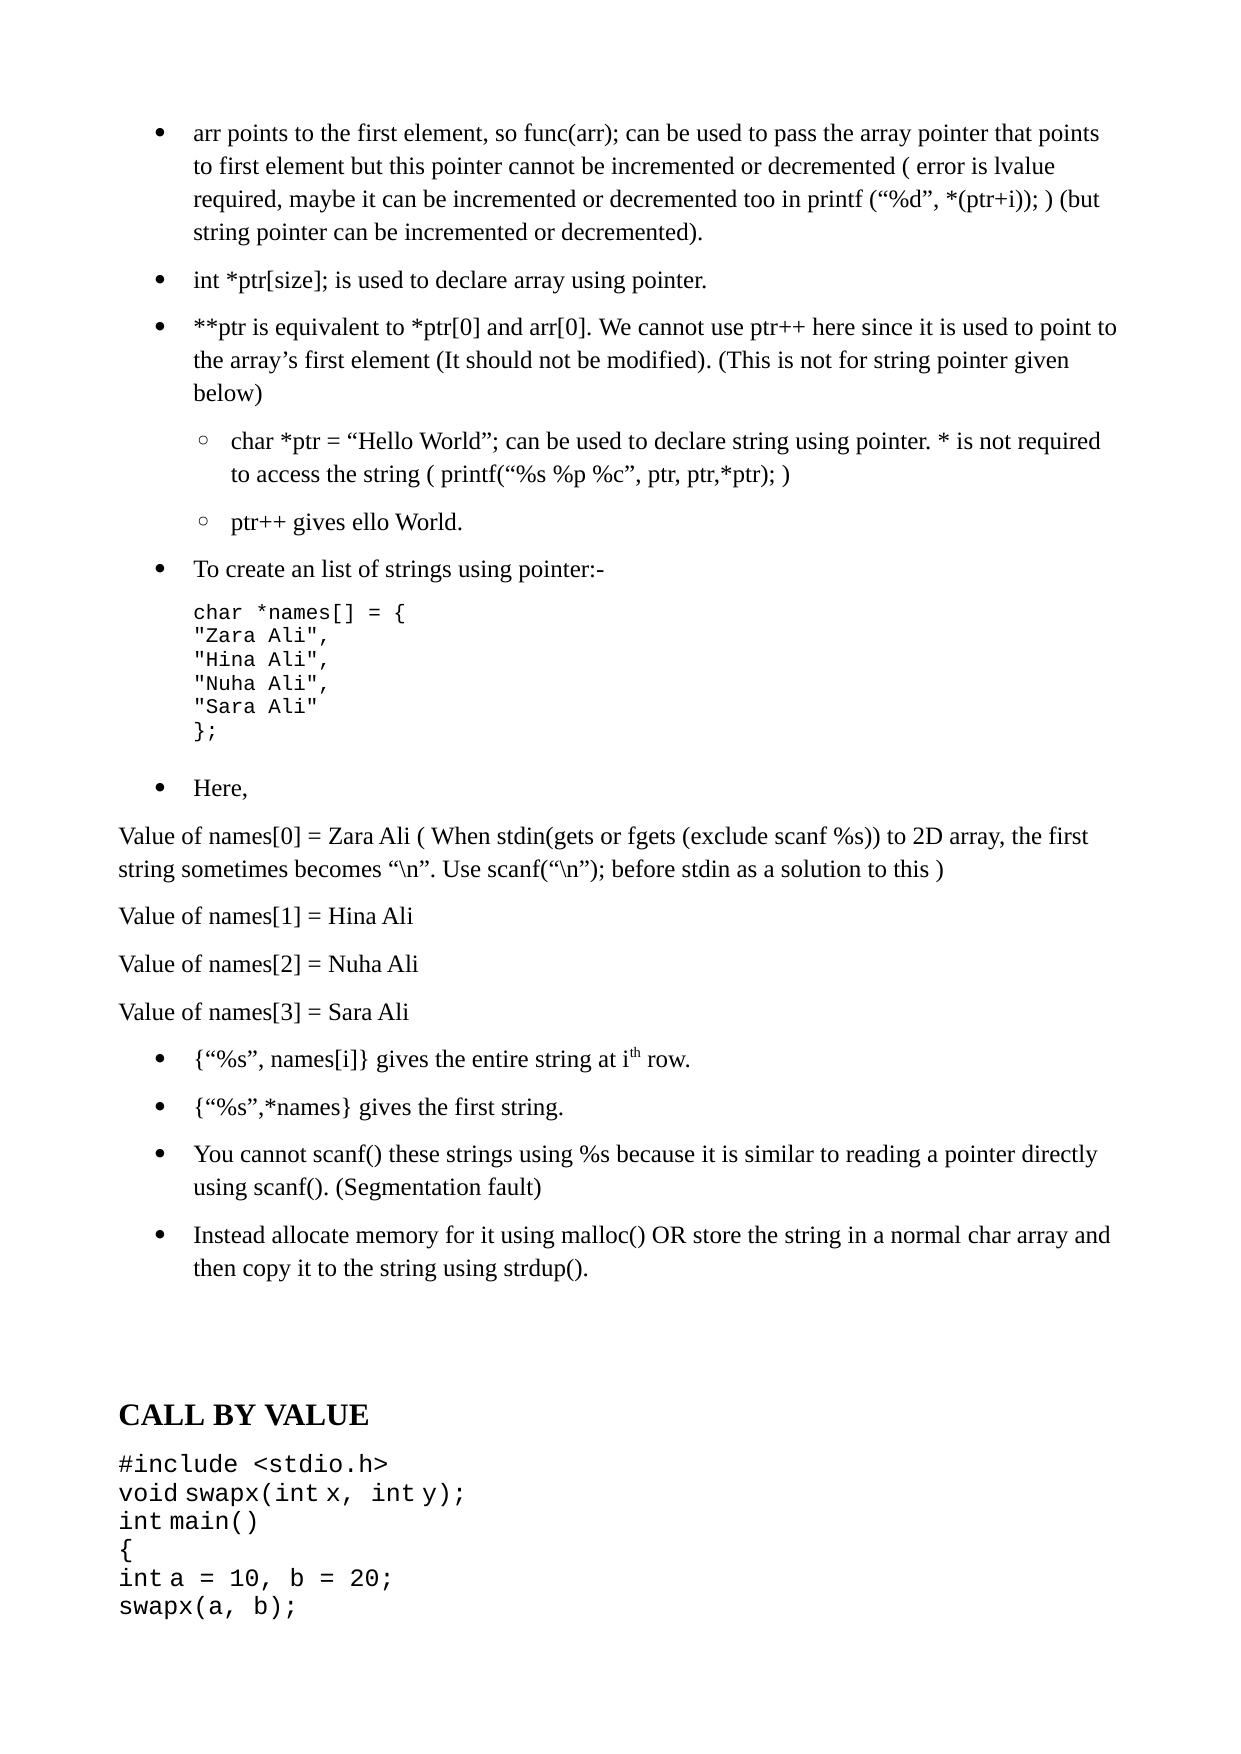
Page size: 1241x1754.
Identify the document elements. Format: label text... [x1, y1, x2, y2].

text Value of names[0] = Zara Ali ( When stdin(gets or fgets (exclude scanf %s)) to 2D array, the first string sometimes becomes “\n”. Use scanf(“\n”); before stdin as a solution to this ) [118, 821, 1122, 883]
text int main() [118, 1508, 1122, 1537]
list arr points to the first element, so func(arr); can be used to pass the array pointer that points to first element but this pointer cannot be incremented or decremented ( error is lvalue required, maybe it can be incremented or decremented too in printf (“%d”, *(ptr+i)); ) (but string pointer can be incremented or decremented). [156, 118, 1122, 246]
text { [118, 1537, 1122, 1565]
text #include <stdio.h> [118, 1452, 1122, 1480]
list int *ptr[size]; is used to declare array using pointer. [156, 265, 1122, 293]
text "Zara Ali", [118, 626, 1122, 649]
list {“%s”,*names} gives the first string. [156, 1092, 1122, 1121]
text Value of names[3] = Sara Ali [118, 997, 1122, 1025]
text swapx(a, b); [118, 1593, 1122, 1622]
text "Nuha Ali", [118, 673, 1122, 696]
text "Sara Ali" [118, 696, 1122, 720]
list **ptr is equivalent to *ptr[0] and arr[0]. We cannot use ptr++ here since it is used to point to the array’s first element (It should not be modified). (This is not for string pointer given below) [156, 312, 1122, 407]
text Value of names[1] = Hina Ali [118, 901, 1122, 930]
text "Hina Ali", [118, 649, 1122, 673]
list To create an list of strings using pointer:- [156, 554, 1122, 583]
list You cannot scanf() these strings using %s because it is similar to reading a pointer directly using scanf(). (Segmentation fault) [156, 1139, 1122, 1201]
text int a = 10, b = 20; [118, 1565, 1122, 1593]
list Instead allocate memory for it using malloc() OR store the string in a normal char array and then copy it to the string using strdup(). [156, 1220, 1122, 1282]
list {“%s”, names[i]} gives the entire string at ith row. [156, 1044, 1122, 1073]
text void swapx(int x, int y); [118, 1480, 1122, 1508]
text }; [118, 720, 1122, 744]
list ptr++ gives ello World. [193, 507, 1122, 535]
text Value of names[2] = Nuha Ali [118, 949, 1122, 978]
text char *names[] = { [193, 602, 1122, 626]
text CALL BY VALUE [118, 1396, 1122, 1432]
list char *ptr = “Hello World”; can be used to declare string using pointer. * is not required to access the string ( printf(“%s %p %c”, ptr, ptr,*ptr); ) [193, 426, 1122, 488]
list Here, [156, 773, 1122, 802]
